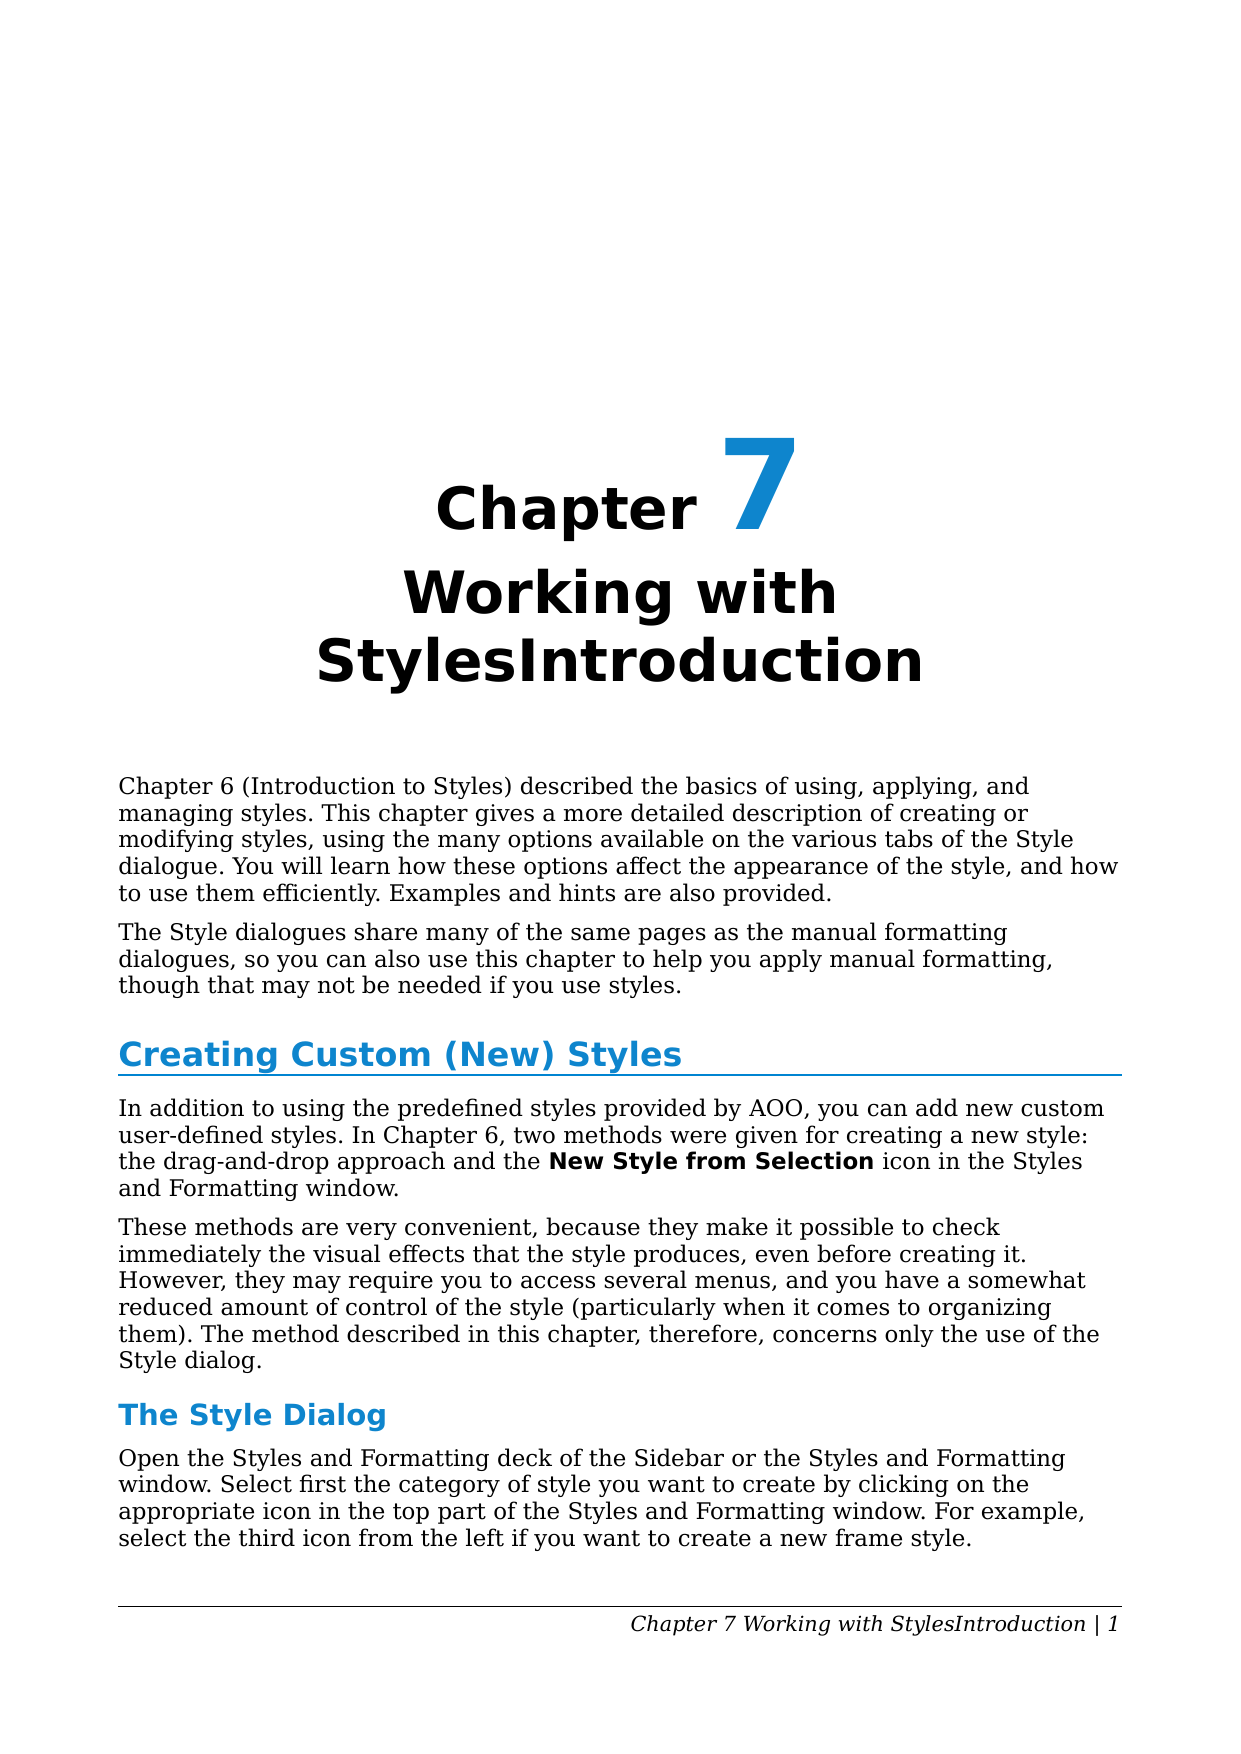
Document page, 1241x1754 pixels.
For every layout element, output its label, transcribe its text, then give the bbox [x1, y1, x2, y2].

text Open the Styles and Formatting deck of the Sidebar or the Styles and Formatting window. Select first the category of style you want to create by clicking on the appropriate icon in the top part of the Styles and Formatting window. For example, select the third icon from the left if you want to create a new frame style. [118, 1445, 1122, 1552]
text Chapter 6 (Introduction to Styles) described the basics of using, applying, and managing styles. This chapter gives a more detailed description of creating or modifying styles, using the many options available on the various tabs of the Style dialogue. You will learn how these options affect the appearance of the style, and how to use them efficiently. Examples and hints are also provided. [118, 773, 1122, 907]
subtitle The Style Dialog [118, 1398, 1122, 1432]
text These methods are very convenient, because they make it possible to check immediately the visual effects that the style produces, even before creating it. However, they may require you to access several menus, and you have a somewhat reduced amount of control of the style (particularly when it comes to organizing them). The method described in this chapter, therefore, concerns only the use of the Style dialog. [118, 1214, 1122, 1374]
text In addition to using the predefined styles provided by AOO, you can add new custom user-defined styles. In Chapter 6, two methods were given for creating a new style: the drag-and-drop approach and the New Style from Selection icon in the Styles and Formatting window. [118, 1095, 1122, 1202]
subtitle Chapter 7 Working with StylesIntroduction [118, 413, 1122, 695]
subtitle Creating Custom (New) Styles [118, 1035, 1122, 1074]
text The Style dialogues share many of the same pages as the manual formatting dialogues, so you can also use this chapter to help you apply manual formatting, though that may not be needed if you use styles. [118, 919, 1122, 999]
